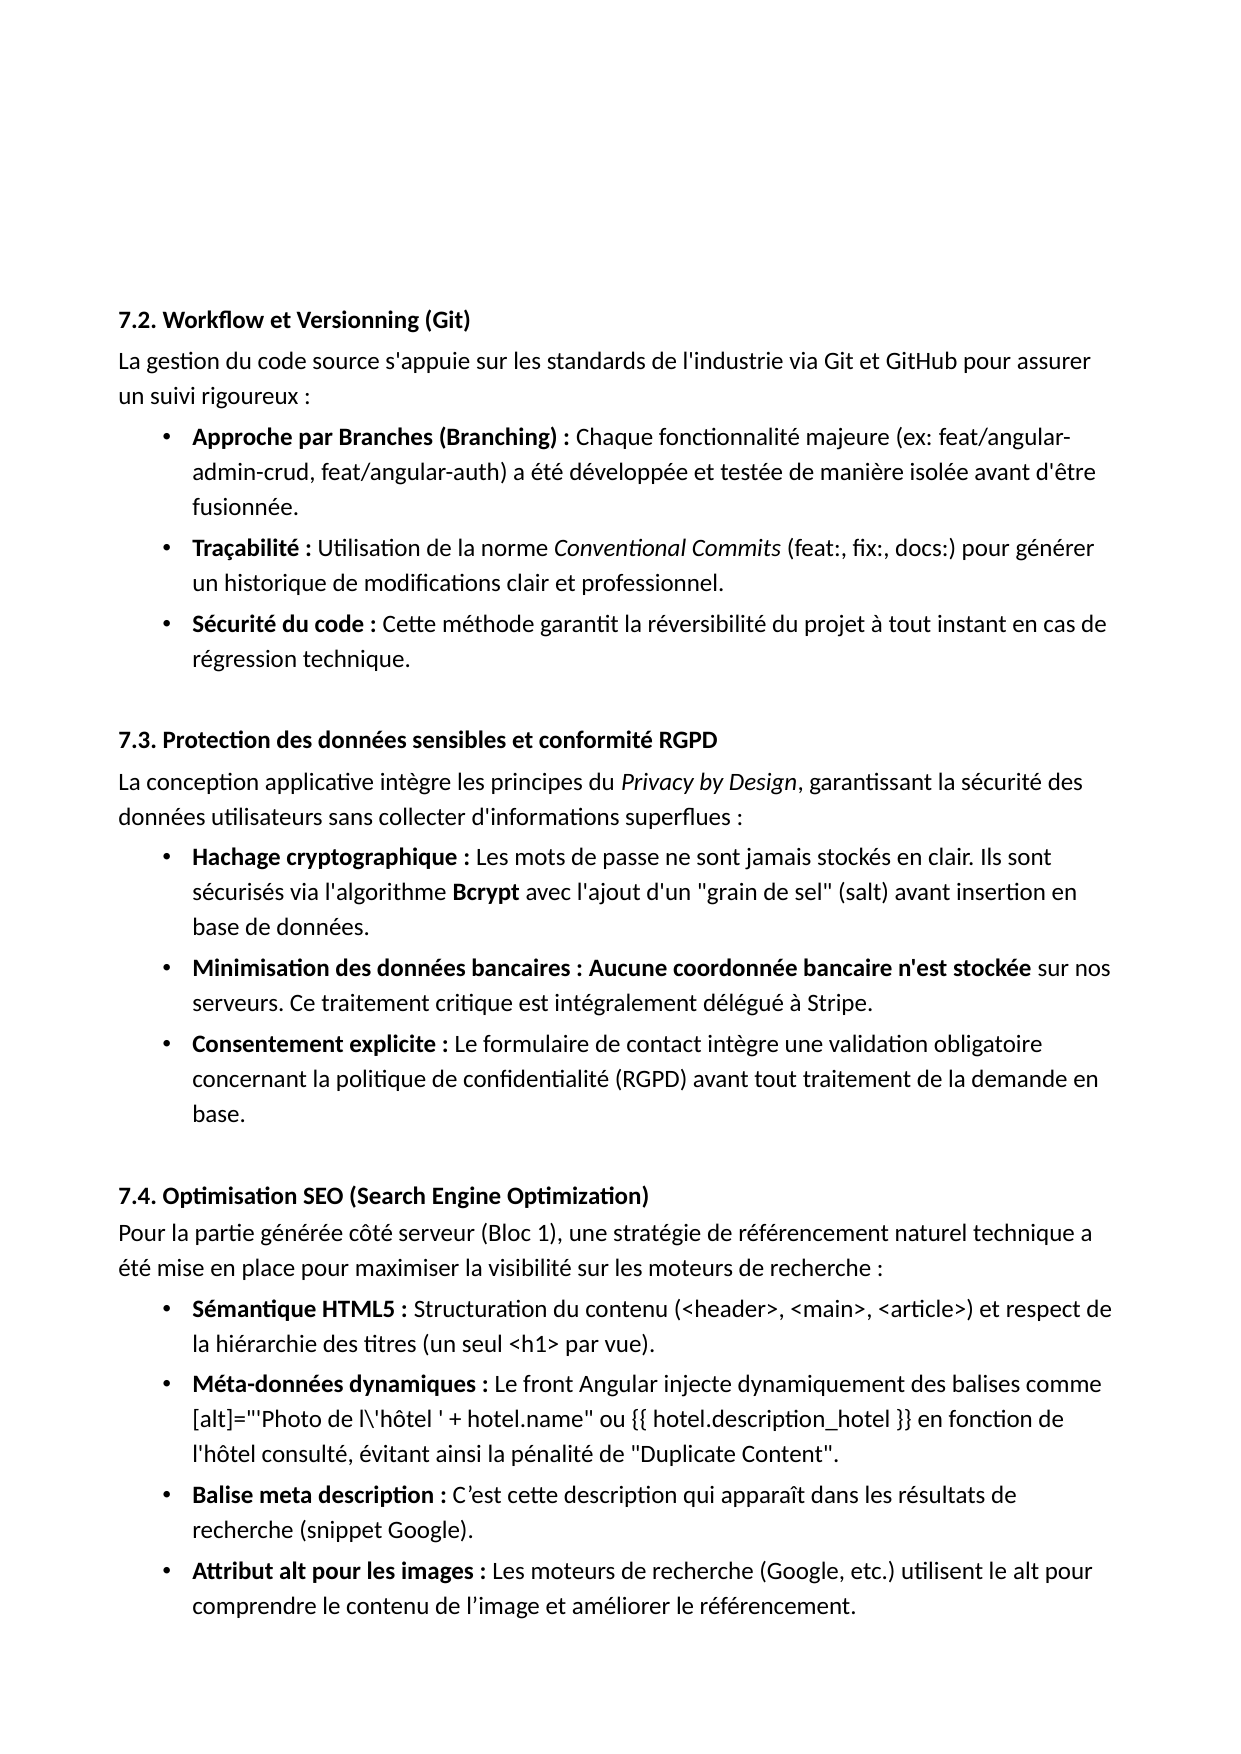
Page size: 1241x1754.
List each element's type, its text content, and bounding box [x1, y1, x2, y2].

list Sémantique HTML5 : Structuration du contenu (<header>, <main>, <article>) et respect de la hiérarchie des titres (un seul <h1> par vue). [162, 1293, 1122, 1358]
list Attribut alt pour les images : Les moteurs de recherche (Google, etc.) utilisent le alt pour comprendre le contenu de l’image et améliorer le référencement. [162, 1556, 1122, 1621]
text Pour la partie générée côté serveur (Bloc 1), une stratégie de référencement naturel technique a été mise en place pour maximiser la visibilité sur les moteurs de recherche : [118, 1217, 1122, 1282]
subtitle 7.4. Optimisation SEO (Search Engine Optimization) [118, 1180, 1122, 1211]
list Méta-données dynamiques : Le front Angular injecte dynamiquement des balises comme [alt]="'Photo de l\'hôtel ' + hotel.name" ou {{ hotel.description_hotel }} en fonction de l'hôtel consulté, évitant ainsi la pénalité de "Duplicate Content". [162, 1369, 1122, 1469]
list Hachage cryptographique : Les mots de passe ne sont jamais stockés en clair. Ils sont sécurisés via l'algorithme Bcrypt avec l'ajout d'un "grain de sel" (salt) avant insertion en base de données. [162, 842, 1122, 942]
text La gestion du code source s'appuie sur les standards de l'industrie via Git et GitHub pour assurer un suivi rigoureux : [118, 345, 1122, 411]
text La conception applicative intègre les principes du Privacy by Design, garantissant la sécurité des données utilisateurs sans collecter d'informations superflues : [118, 766, 1122, 831]
text 7.3. Protection des données sensibles et conformité RGPD [118, 725, 1122, 755]
list Consentement explicite : Le formulaire de contact intègre une validation obligatoire concernant la politique de confidentialité (RGPD) avant tout traitement de la demande en base. [162, 1028, 1122, 1129]
list Balise meta description : C’est cette description qui apparaît dans les résultats de recherche (snippet Google). [162, 1479, 1122, 1545]
list Traçabilité : Utilisation de la norme Conventional Commits (feat:, fix:, docs:) pour générer un historique de modifications clair et professionnel. [162, 532, 1122, 597]
text 7.2. Workflow et Versionning (Git) [118, 304, 1122, 334]
list Approche par Branches (Branching) : Chaque fonctionnalité majeure (ex: feat/angular-admin-crud, feat/angular-auth) a été développée et testée de manière isolée avant d'être fusionnée. [162, 421, 1122, 521]
list Minimisation des données bancaires : Aucune coordonnée bancaire n'est stockée sur nos serveurs. Ce traitement critique est intégralement délégué à Stripe. [162, 952, 1122, 1018]
list Sécurité du code : Cette méthode garantit la réversibilité du projet à tout instant en cas de régression technique. [162, 608, 1122, 673]
